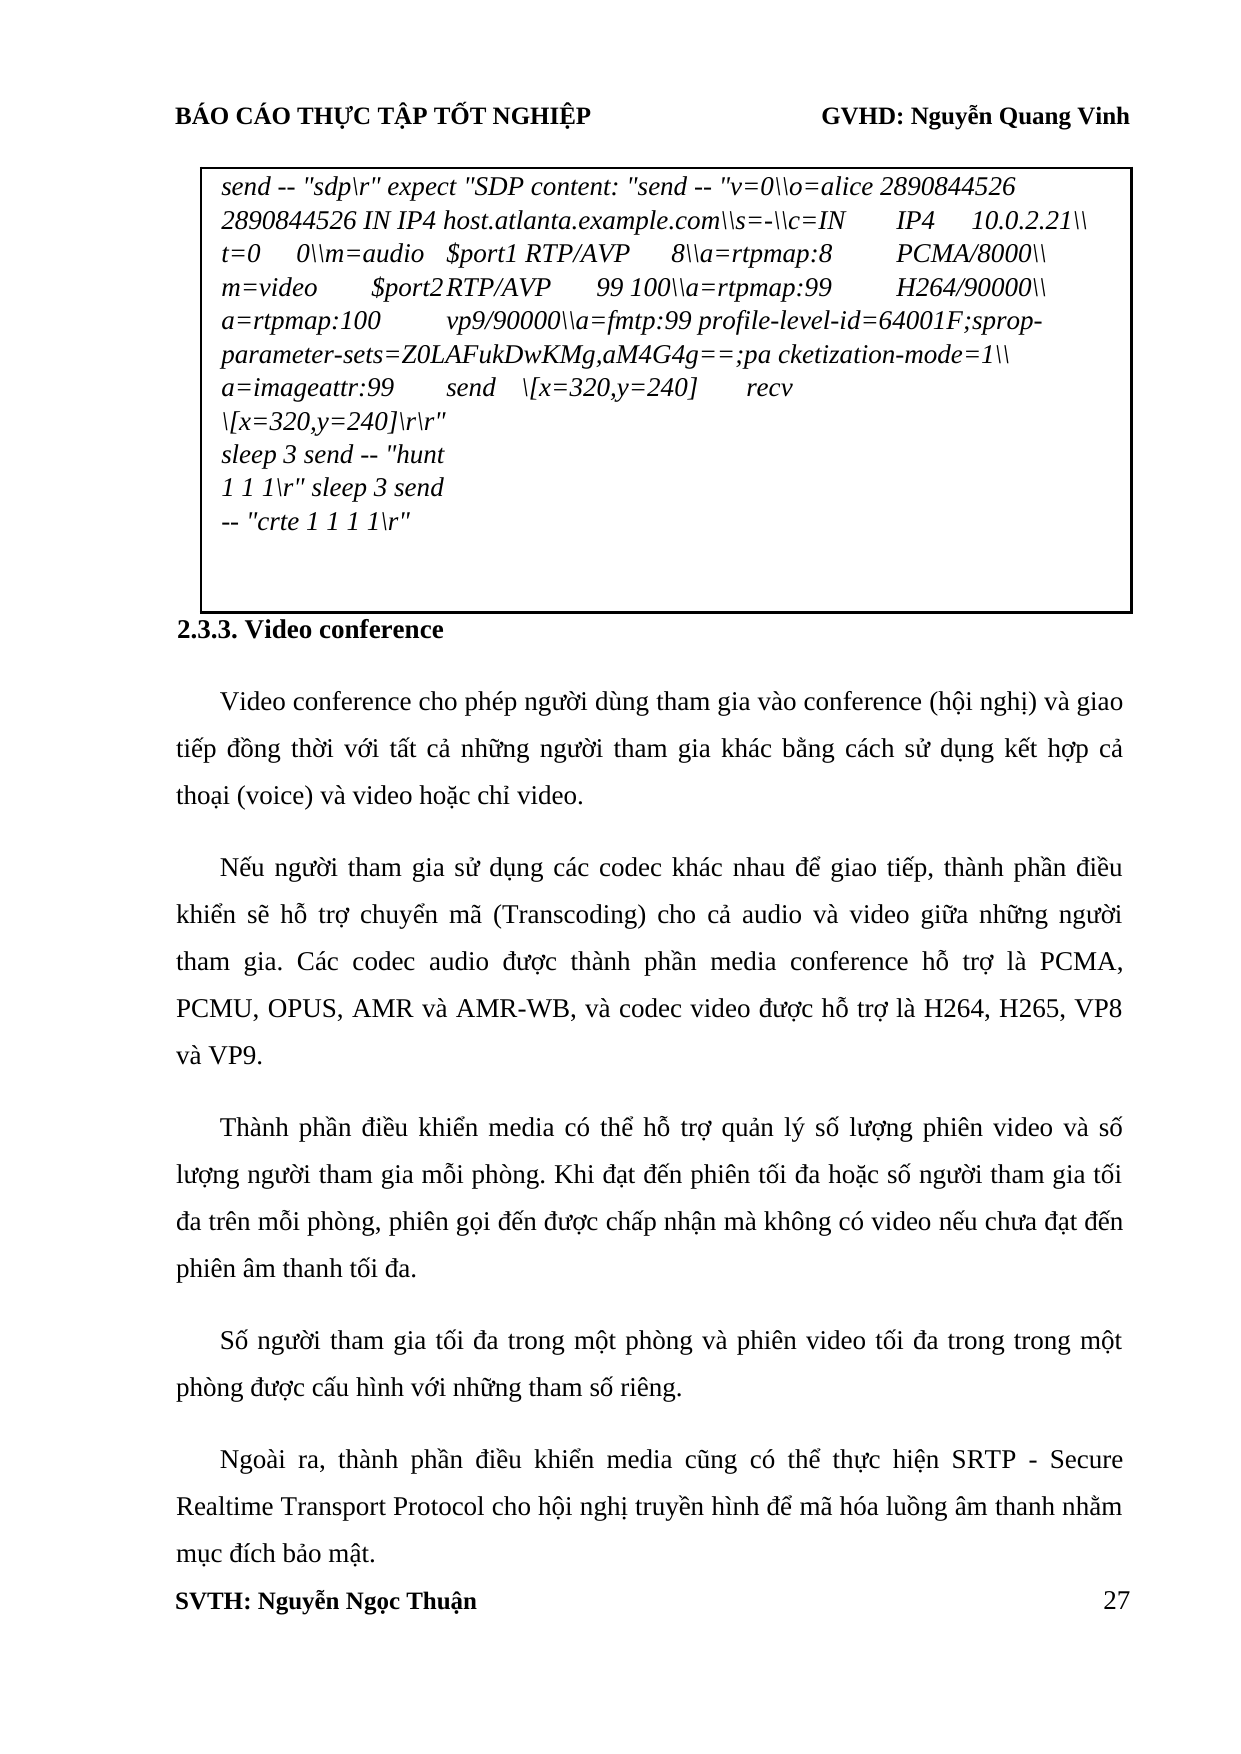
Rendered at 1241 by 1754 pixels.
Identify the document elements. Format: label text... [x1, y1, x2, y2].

table_header send -- "sdp\r" expect "SDP content: "send -- "v=0\\o=alice 2890844526 2890844526 IN IP4 host.atlanta.example.com\\s=-\\c=IN IP4 10.0.2.21\\t=0 0\\m=audio $port1 RTP/AVP 8\\a=rtpmap:8 PCMA/8000\\m=video $port2 RTP/AVP 99 100\\a=rtpmap:99 H264/90000\\a=rtpmap:100 vp9/90000\\a=fmtp:99 profile-level-id=64001F;sprop-parameter-sets=Z0LAFukDwKMg,aM4G4g==;pa cketization-mode=1\\a=imageattr:99 send \[x=320,y=240] recv \[x=320,y=240]\r\r" sleep 3 send -- "hunt 1 1 1\r" sleep 3 send -- "crte 1 1 1 1\r" [202, 169, 1130, 611]
text Nếu người tham gia sử dụng các codec khác nhau để giao tiếp, thành phần điều khiển sẽ hỗ trợ chuyển mã (Transcoding) cho cả audio và video giữa những người tham gia. Các codec audio được thành phần media conference hỗ trợ là PCMA, PCMU, OPUS, AMR và AMR-WB, và codec video được hỗ trợ là H264, H265, VP8 và VP9. [176, 851, 1124, 1070]
text Ngoài ra, thành phần điều khiển media cũng có thể thực hiện SRTP - Secure Realtime Transport Protocol cho hội nghị truyền hình để mã hóa luồng âm thanh nhằm mục đích bảo mật. [176, 1443, 1124, 1568]
text Thành phần điều khiển media có thể hỗ trợ quản lý số lượng phiên video và số lượng người tham gia mỗi phòng. Khi đạt đến phiên tối đa hoặc số người tham gia tối đa trên mỗi phòng, phiên gọi đến được chấp nhận mà không có video nếu chưa đạt đến phiên âm thanh tối đa. [176, 1111, 1124, 1283]
text Số người tham gia tối đa trong một phòng và phiên video tối đa trong trong một phòng được cấu hình với những tham số riêng. [176, 1324, 1124, 1402]
subtitle 2.3.3. Video conference [177, 613, 1130, 644]
text Video conference cho phép người dùng tham gia vào conference (hội nghị) và giao tiếp đồng thời với tất cả những người tham gia khác bằng cách sử dụng kết hợp cả thoại (voice) và video hoặc chỉ video. [176, 685, 1124, 810]
